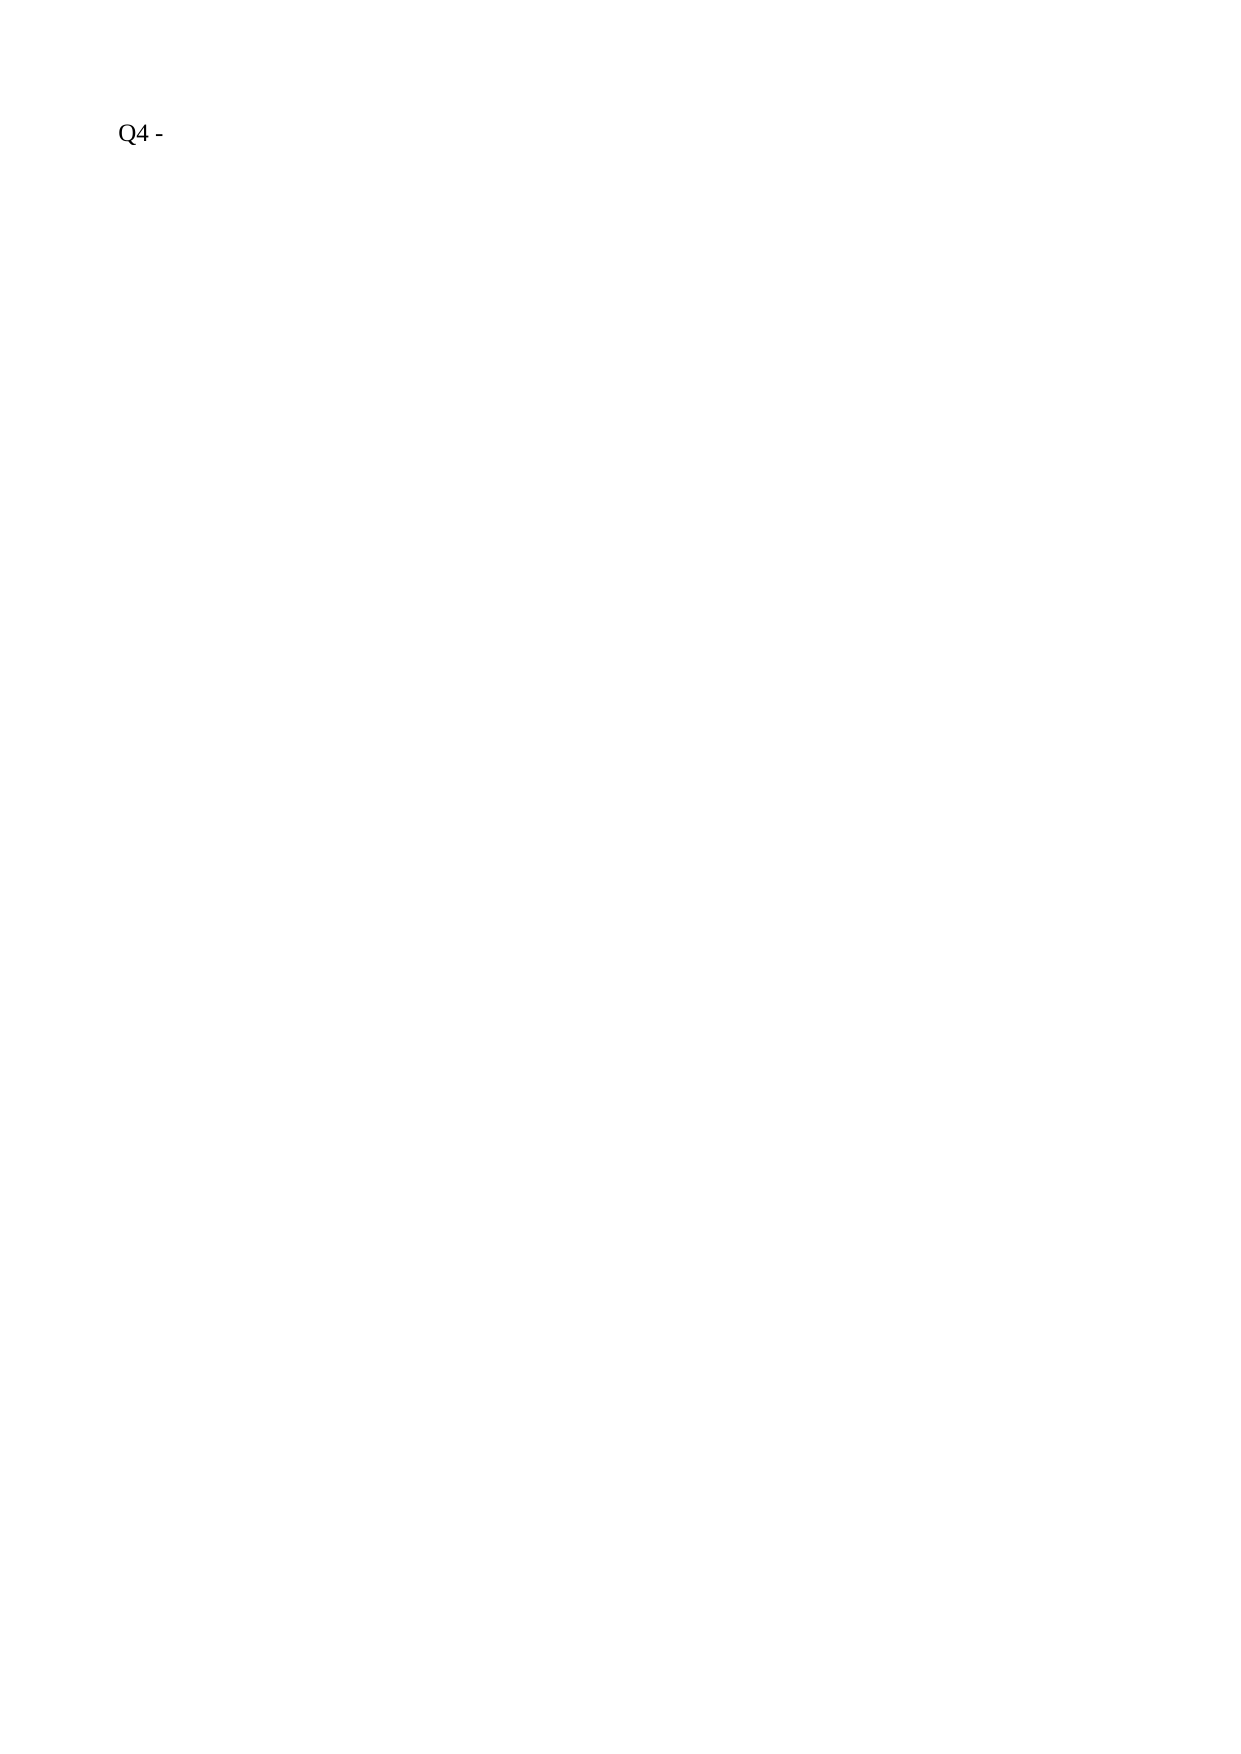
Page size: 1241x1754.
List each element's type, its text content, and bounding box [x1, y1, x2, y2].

text Q4 - [118, 118, 1122, 147]
